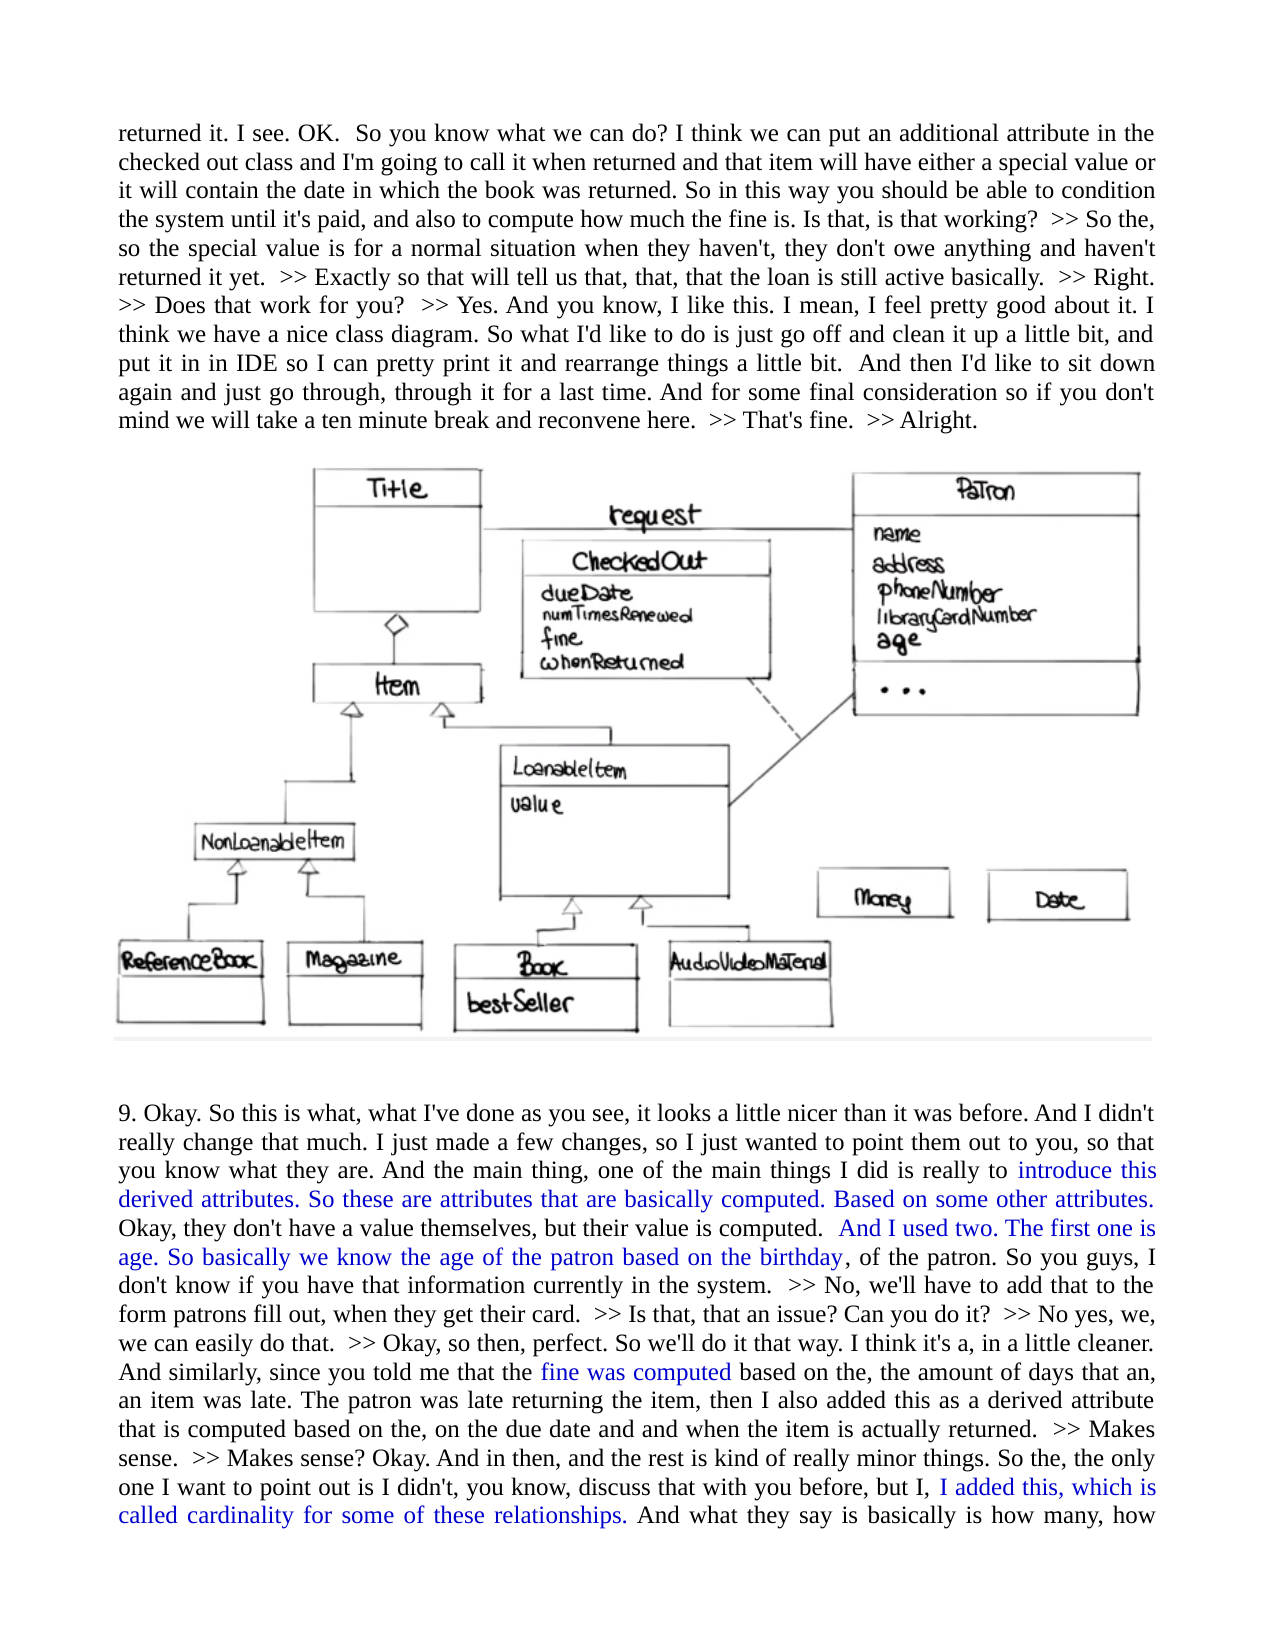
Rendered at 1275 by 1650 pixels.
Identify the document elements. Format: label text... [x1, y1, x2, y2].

picture [113, 452, 1153, 1041]
text returned it. I see. OK. So you know what we can do? I think we can put an additional attribute in the checked out class and I'm going to call it when returned and that item will have either a special value or it will contain the date in which the book was returned. So in this way you should be able to condition the system until it's paid, and also to compute how much the fine is. Is that, is that working? >> So the, so the special value is for a normal situation when they haven't, they don't owe anything and haven't returned it yet. >> Exactly so that will tell us that, that, that the loan is still active basically. >> Right. >> Does that work for you? >> Yes. And you know, I like this. I mean, I feel pretty good about it. I think we have a nice class diagram. So what I'd like to do is just go off and clean it up a little bit, and put it in in IDE so I can pretty print it and rearrange things a little bit. And then I'd like to sit down again and just go through, through it for a last time. And for some final consideration so if you don't mind we will take a ten minute break and reconvene here. >> That's fine. >> Alright. [118, 118, 1157, 434]
text 9. Okay. So this is what, what I've done as you see, it looks a little nicer than it was before. And I didn't really change that much. I just made a few changes, so I just wanted to point them out to you, so that you know what they are. And the main thing, one of the main things I did is really to introduce this derived attributes. So these are attributes that are basically computed. Based on some other attributes. Okay, they don't have a value themselves, but their value is computed. And I used two. The first one is age. So basically we know the age of the patron based on the birthday, of the patron. So you guys, I don't know if you have that information currently in the system. >> No, we'll have to add that to the form patrons fill out, when they get their card. >> Is that, that an issue? Can you do it? >> No yes, we, we can easily do that. >> Okay, so then, perfect. So we'll do it that way. I think it's a, in a little cleaner. And similarly, since you told me that the fine was computed based on the, the amount of days that an, an item was late. The patron was late returning the item, then I also added this as a derived attribute that is computed based on the, on the due date and and when the item is actually returned. >> Makes sense. >> Makes sense? Okay. And in then, and the rest is kind of really minor things. So the, the only one I want to point out is I didn't, you know, discuss that with you before, but I, I added this, which is called cardinality for some of these relationships. And what they say is basically is how many, how [118, 1098, 1157, 1529]
